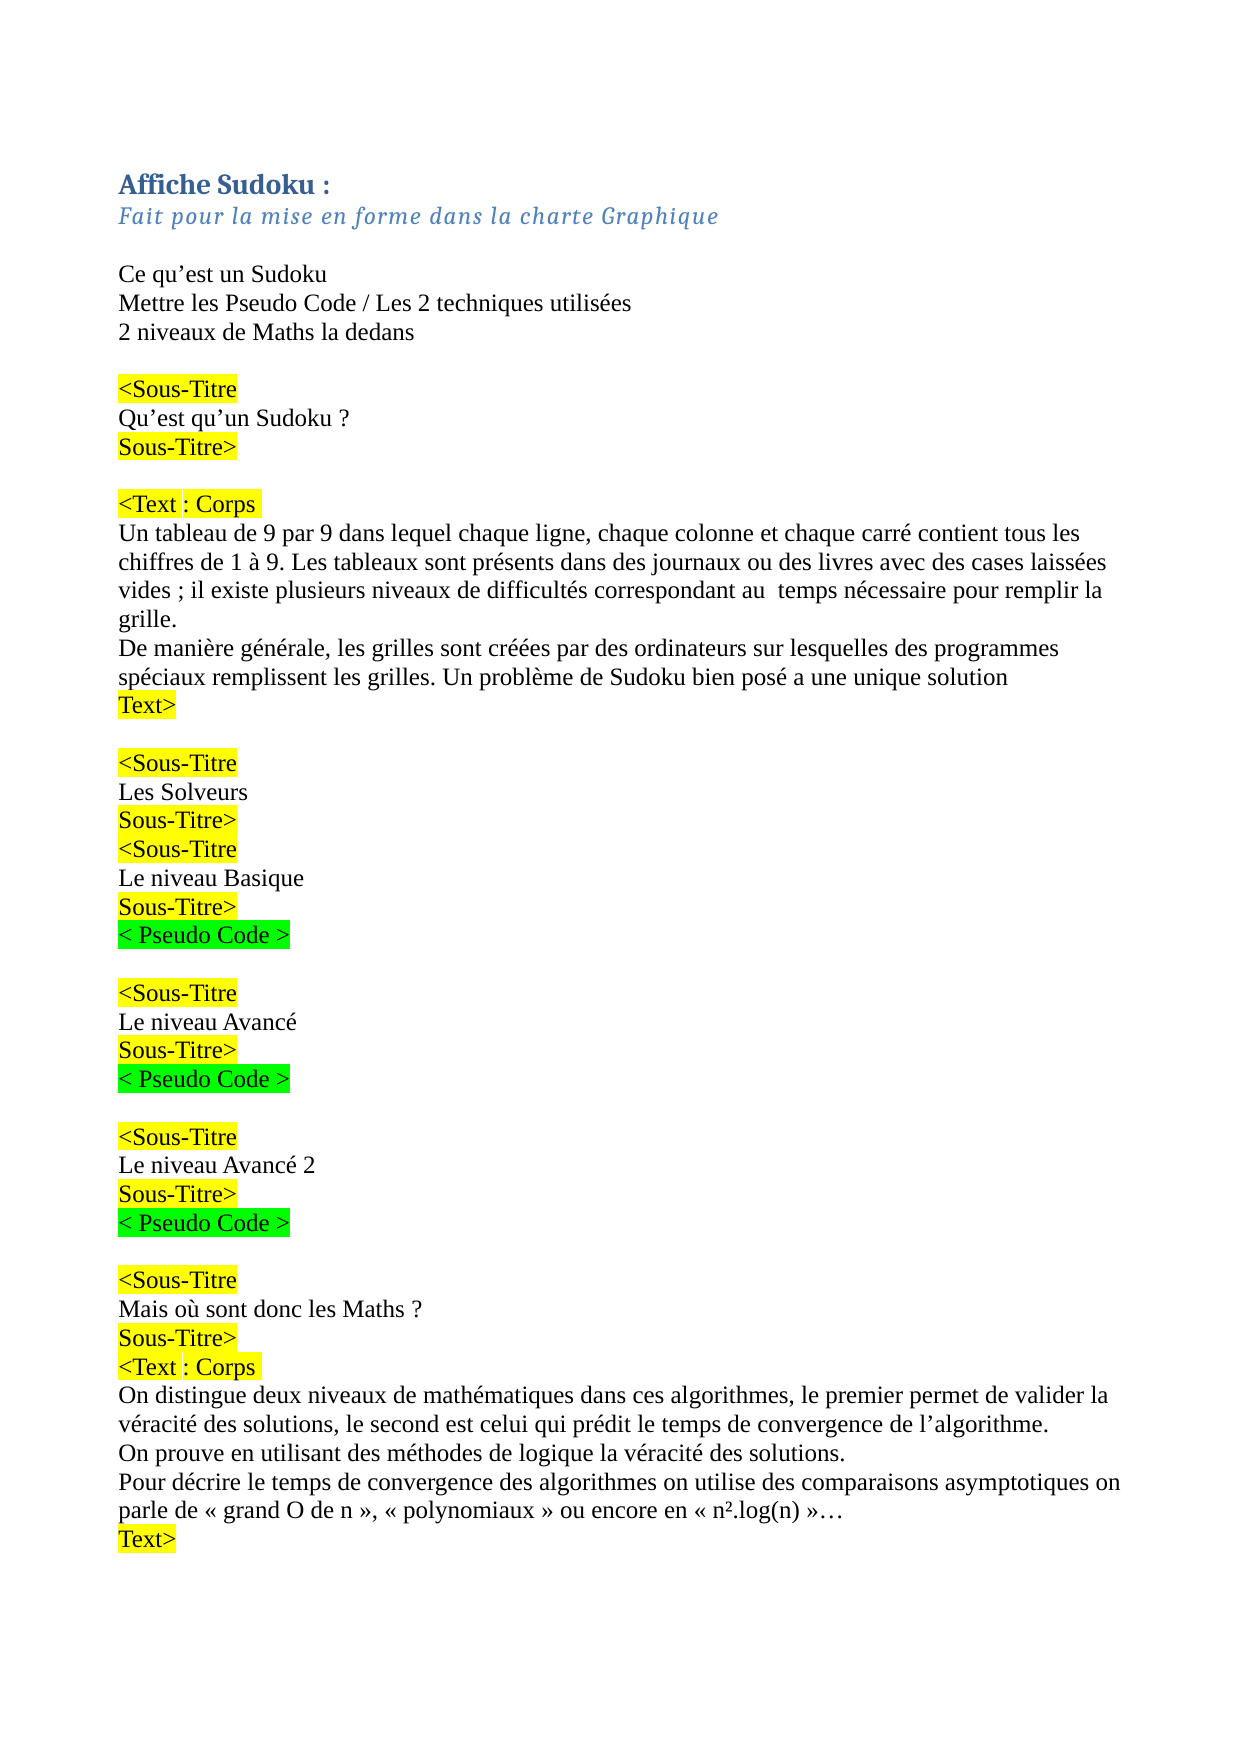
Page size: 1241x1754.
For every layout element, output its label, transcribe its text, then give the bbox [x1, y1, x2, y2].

text < Pseudo Code > [118, 1064, 1122, 1093]
text < Pseudo Code > [118, 920, 1122, 949]
text Sous-Titre> [118, 1035, 1122, 1064]
text Le niveau Avancé 2 [118, 1150, 1122, 1179]
text 2 niveaux de Maths la dedans [118, 317, 1122, 345]
text <Sous-Titre [118, 1265, 1122, 1294]
text <Sous-Titre [118, 978, 1122, 1007]
text Sous-Titre> [118, 1179, 1122, 1208]
text <Sous-Titre [118, 834, 1122, 863]
text De manière générale, les grilles sont créées par des ordinateurs sur lesquelles des programmes spéciaux remplissent les grilles. Un problème de Sudoku bien posé a une unique solution [118, 633, 1122, 690]
text < Pseudo Code > [118, 1208, 1122, 1237]
text <Sous-Titre [118, 374, 1122, 403]
text <Sous-Titre [118, 748, 1122, 777]
text Sous-Titre> [118, 892, 1122, 920]
text Pour décrire le temps de convergence des algorithmes on utilise des comparaisons asymptotiques on parle de « grand O de n », « polynomiaux » ou encore en « n².log(n) »… [118, 1467, 1122, 1524]
text Text> [118, 690, 1122, 719]
text Les Solveurs [118, 777, 1122, 805]
text Mais où sont donc les Maths ? [118, 1294, 1122, 1323]
text Fait pour la mise en forme dans la charte Graphique [118, 202, 1122, 230]
text Sous-Titre> [118, 1323, 1122, 1352]
text <Sous-Titre [118, 1122, 1122, 1150]
text Un tableau de 9 par 9 dans lequel chaque ligne, chaque colonne et chaque carré contient tous les chiffres de 1 à 9. Les tableaux sont présents dans des journaux ou des livres avec des cases laissées vides ; il existe plusieurs niveaux de difficultés correspondant au temps nécessaire pour remplir la grille. [118, 518, 1122, 633]
text Qu’est qu’un Sudoku ? [118, 403, 1122, 432]
text On distingue deux niveaux de mathématiques dans ces algorithmes, le premier permet de valider la véracité des solutions, le second est celui qui prédit le temps de convergence de l’algorithme. [118, 1380, 1122, 1438]
text <Text : Corps [118, 489, 1122, 518]
text On prouve en utilisant des méthodes de logique la véracité des solutions. [118, 1438, 1122, 1467]
text Mettre les Pseudo Code / Les 2 techniques utilisées [118, 288, 1122, 317]
text Sous-Titre> [118, 805, 1122, 834]
subtitle Affiche Sudoku : [118, 168, 1122, 202]
text Ce qu’est un Sudoku [118, 259, 1122, 288]
text <Text : Corps [118, 1352, 1122, 1380]
text Le niveau Basique [118, 863, 1122, 892]
text Sous-Titre> [118, 432, 1122, 460]
text Le niveau Avancé [118, 1007, 1122, 1035]
text Text> [118, 1524, 1122, 1553]
